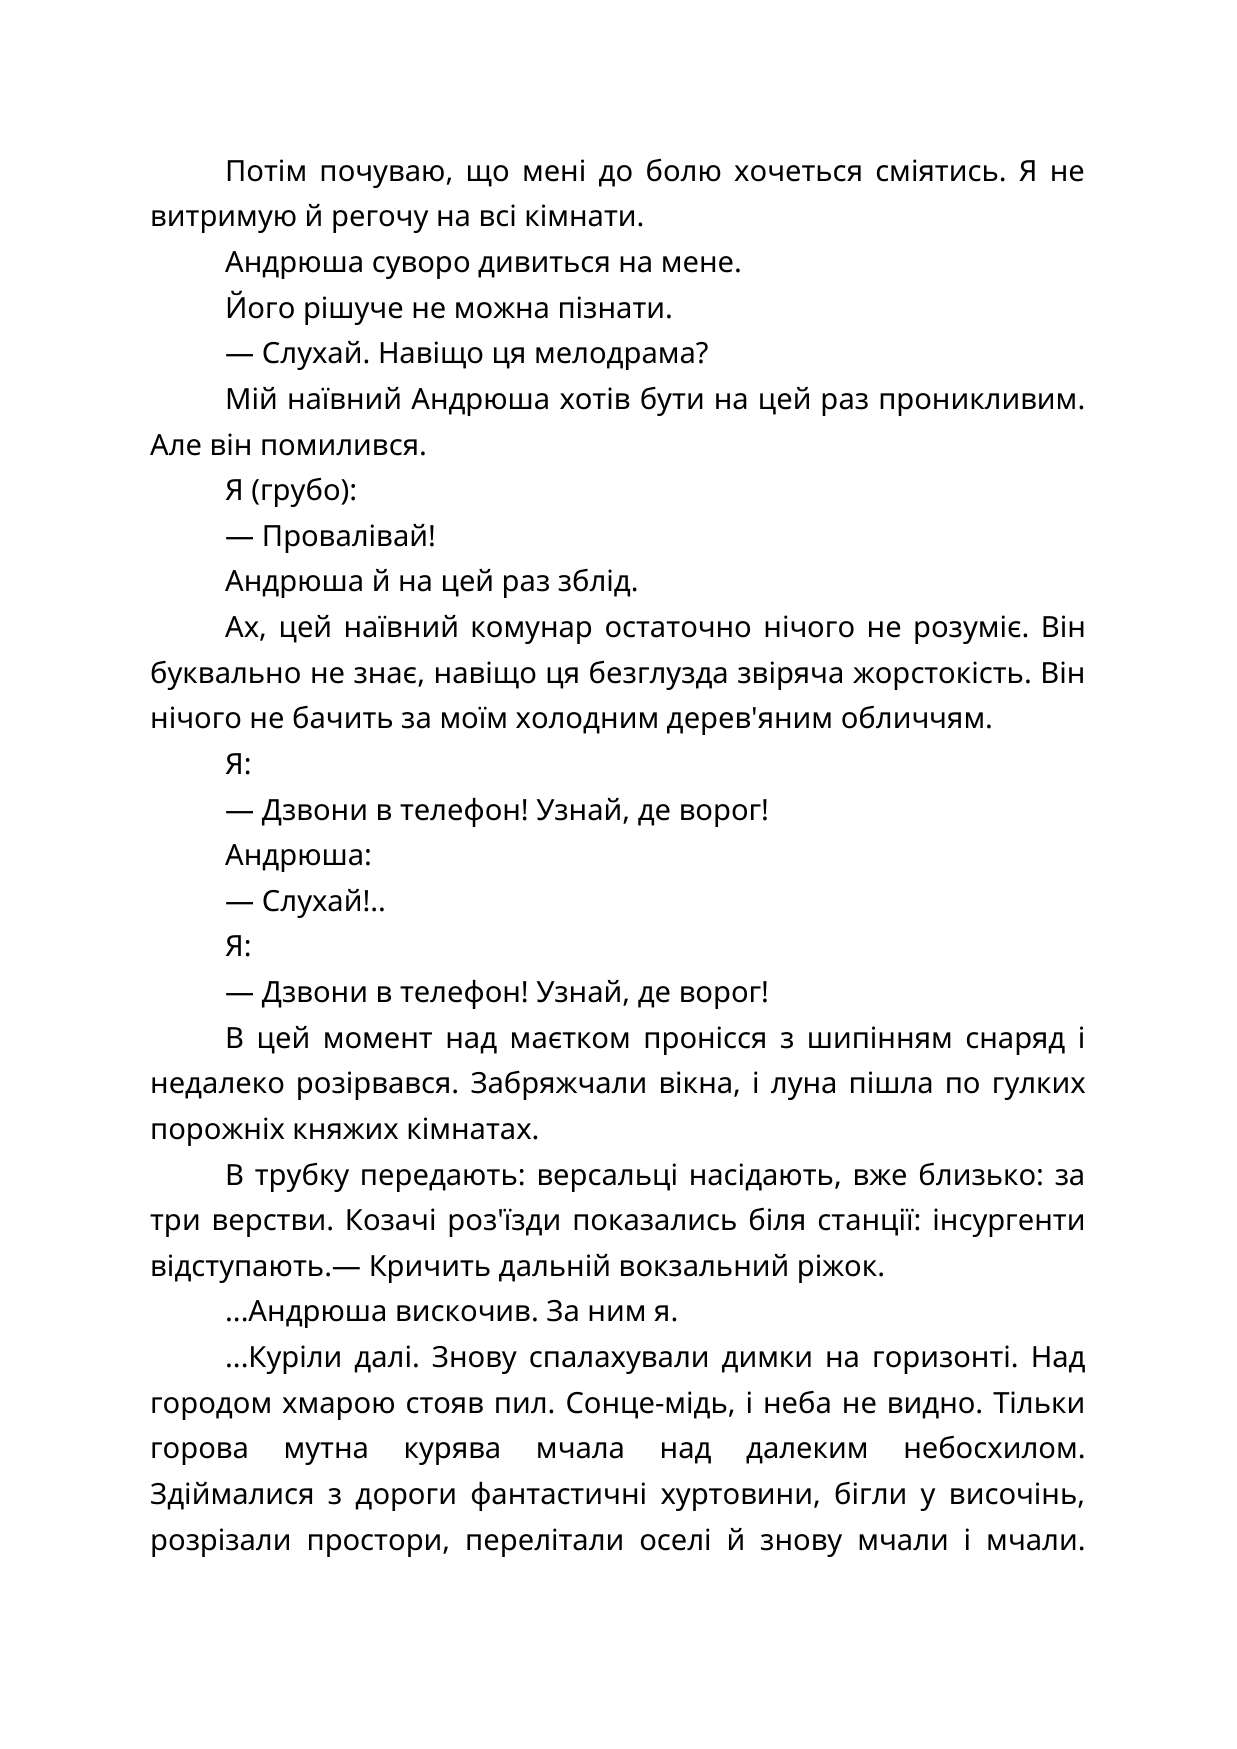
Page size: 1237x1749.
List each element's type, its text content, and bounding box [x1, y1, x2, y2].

text Його рішуче не можна пізнати. [150, 287, 1086, 327]
text — Слухай. Навіщо ця мелодрама? [150, 332, 1086, 372]
text Андрюша: [150, 834, 1086, 874]
text — Дзвони в телефон! Узнай, де ворог! [150, 971, 1086, 1011]
text ...Куріли далі. Знову спалахували димки на горизонті. Над городом хмарою стояв пил. Сонце-мідь, і неба не видно. Тільки горова мутна курява мчала над далеким небосхилом. Здіймалися з дороги фантастичні хуртовини, бігли у височінь, розрізали простори, перелітали оселі й знову мчали і мчали. [150, 1336, 1086, 1558]
text В трубку передають: версальці насідають, вже близько: за три верстви. Козачі роз'їзди показались біля станції: інсургенти відступають.— Кричить дальній вокзальний ріжок. [150, 1154, 1086, 1285]
text — Провалівай! [150, 515, 1086, 555]
text ...Андрюша вискочив. За ним я. [150, 1291, 1086, 1330]
text В цей момент над маєтком пронісся з шипінням снаряд і недалеко розірвався. Забряжчали вікна, і луна пішла по гулких порожніх княжих кімнатах. [150, 1017, 1086, 1148]
text Андрюша й на цей раз зблід. [150, 561, 1086, 600]
text Я (грубо): [150, 469, 1086, 509]
text Потім почуваю, що мені до болю хочеться сміятись. Я не витримую й регочу на всі кімнати. [150, 150, 1086, 235]
text Я: [150, 743, 1086, 783]
text — Дзвони в телефон! Узнай, де ворог! [150, 789, 1086, 828]
text Мій наївний Андрюша хотів бути на цей раз проникливим. Але він помилився. [150, 378, 1086, 463]
text Андрюша суворо дивиться на мене. [150, 241, 1086, 281]
text Ах, цей наївний комунар остаточно нічого не розуміє. Він буквально не знає, навіщо ця безглузда звіряча жорстокість. Він нічого не бачить за моїм холодним дерев'яним обличчям. [150, 606, 1086, 737]
text Я: [150, 926, 1086, 965]
text — Слухай!.. [150, 880, 1086, 920]
